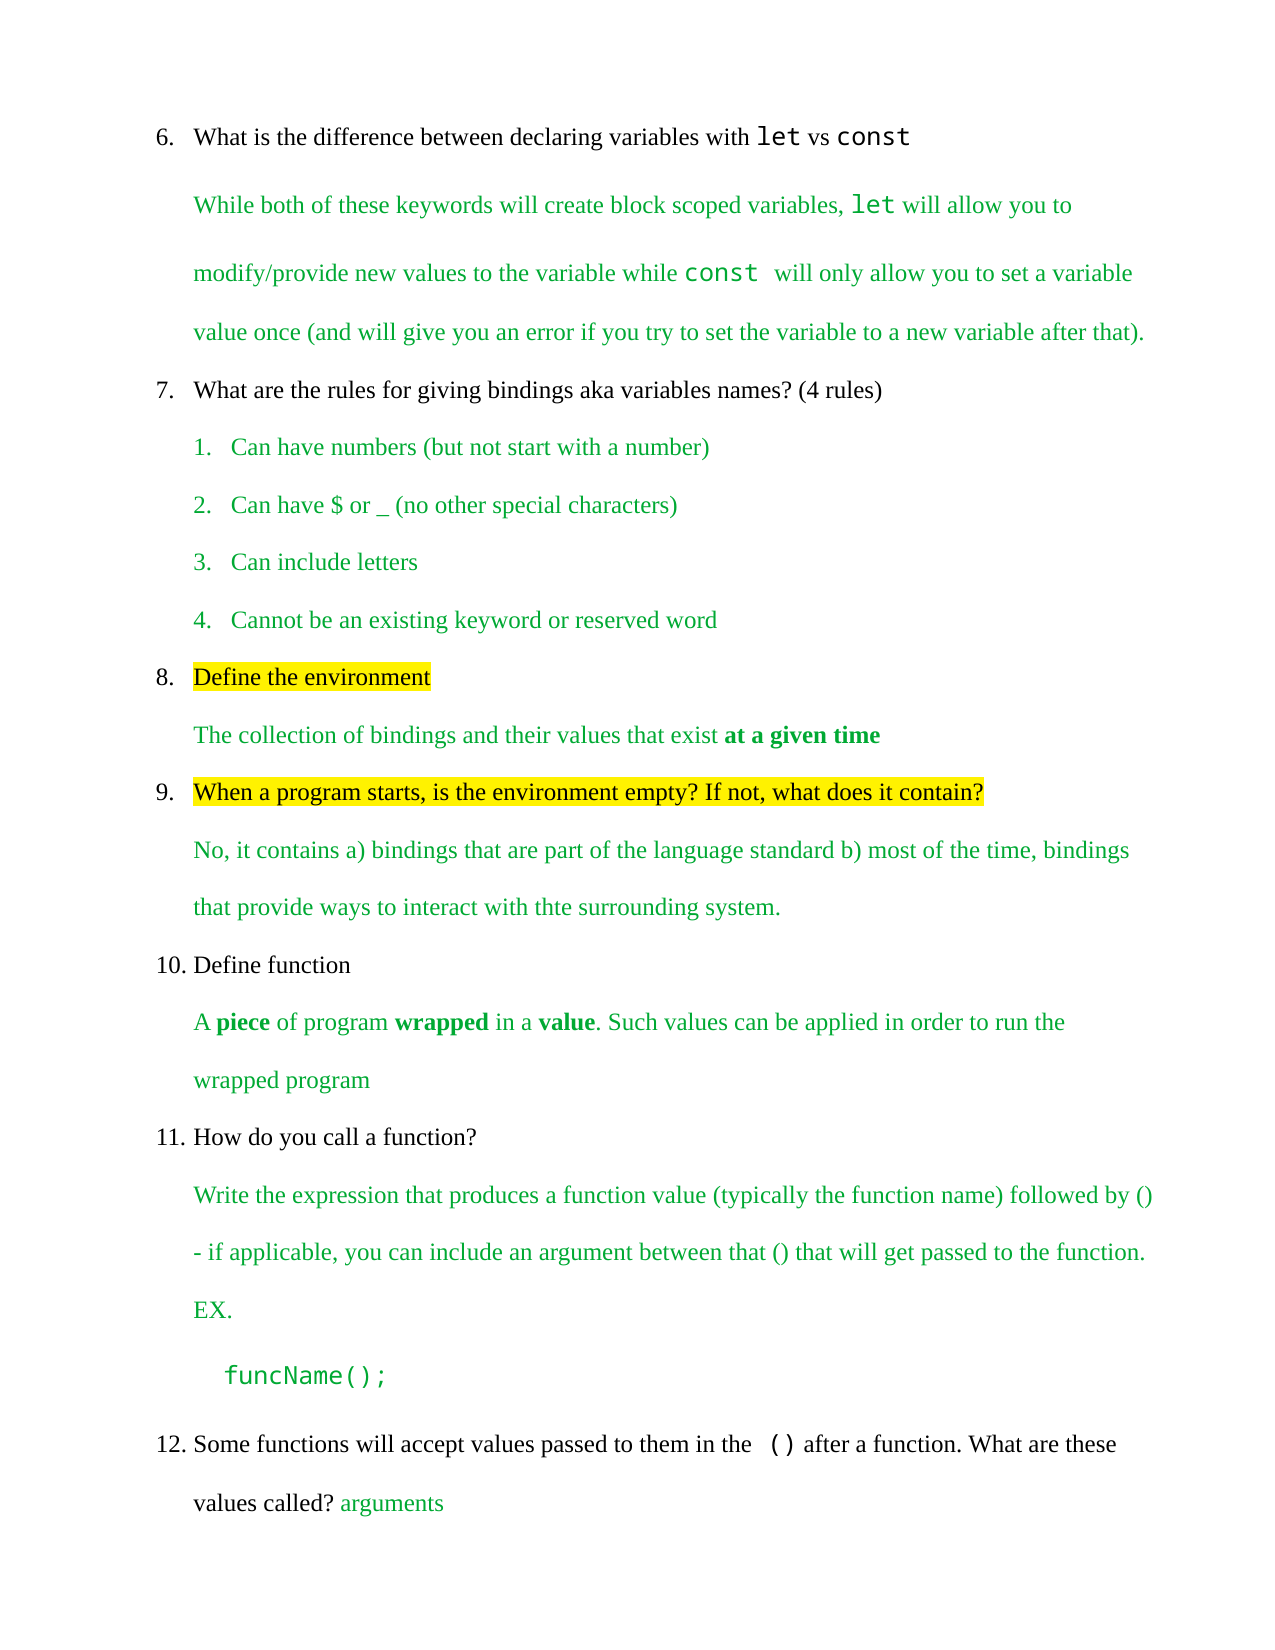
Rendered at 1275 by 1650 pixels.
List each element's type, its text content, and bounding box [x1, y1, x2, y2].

list Can include letters [193, 547, 1157, 576]
list How do you call a function? Write the expression that produces a function value (typically the function name) followed by () - if applicable, you can include an argument between that () that will get passed to the function. EX. funcName(); [156, 1122, 1157, 1392]
list Define the environment The collection of bindings and their values that exist at a given time [156, 662, 1157, 748]
list Can have $ or _ (no other special characters) [193, 490, 1157, 518]
list Can have numbers (but not start with a number) [193, 432, 1157, 461]
list What is the difference between declaring variables with let vs const While both of these keywords will create block scoped variables, let will allow you to modify/provide new values to the variable while const will only allow you to set a variable value once (and will give you an error if you try to set the variable to a new variable after that). [156, 118, 1157, 346]
list Define function A piece of program wrapped in a value. Such values can be applied in order to run the wrapped program [156, 950, 1157, 1093]
list Some functions will accept values passed to them in the () after a function. What are these values called? arguments [156, 1426, 1157, 1517]
list When a program starts, is the environment empty? If not, what does it contain? No, it contains a) bindings that are part of the language standard b) most of the time, bindings that provide ways to interact with thte surrounding system. [156, 777, 1157, 921]
list What are the rules for giving bindings aka variables names? (4 rules) [156, 375, 1157, 403]
list Cannot be an existing keyword or reserved word [193, 605, 1157, 633]
